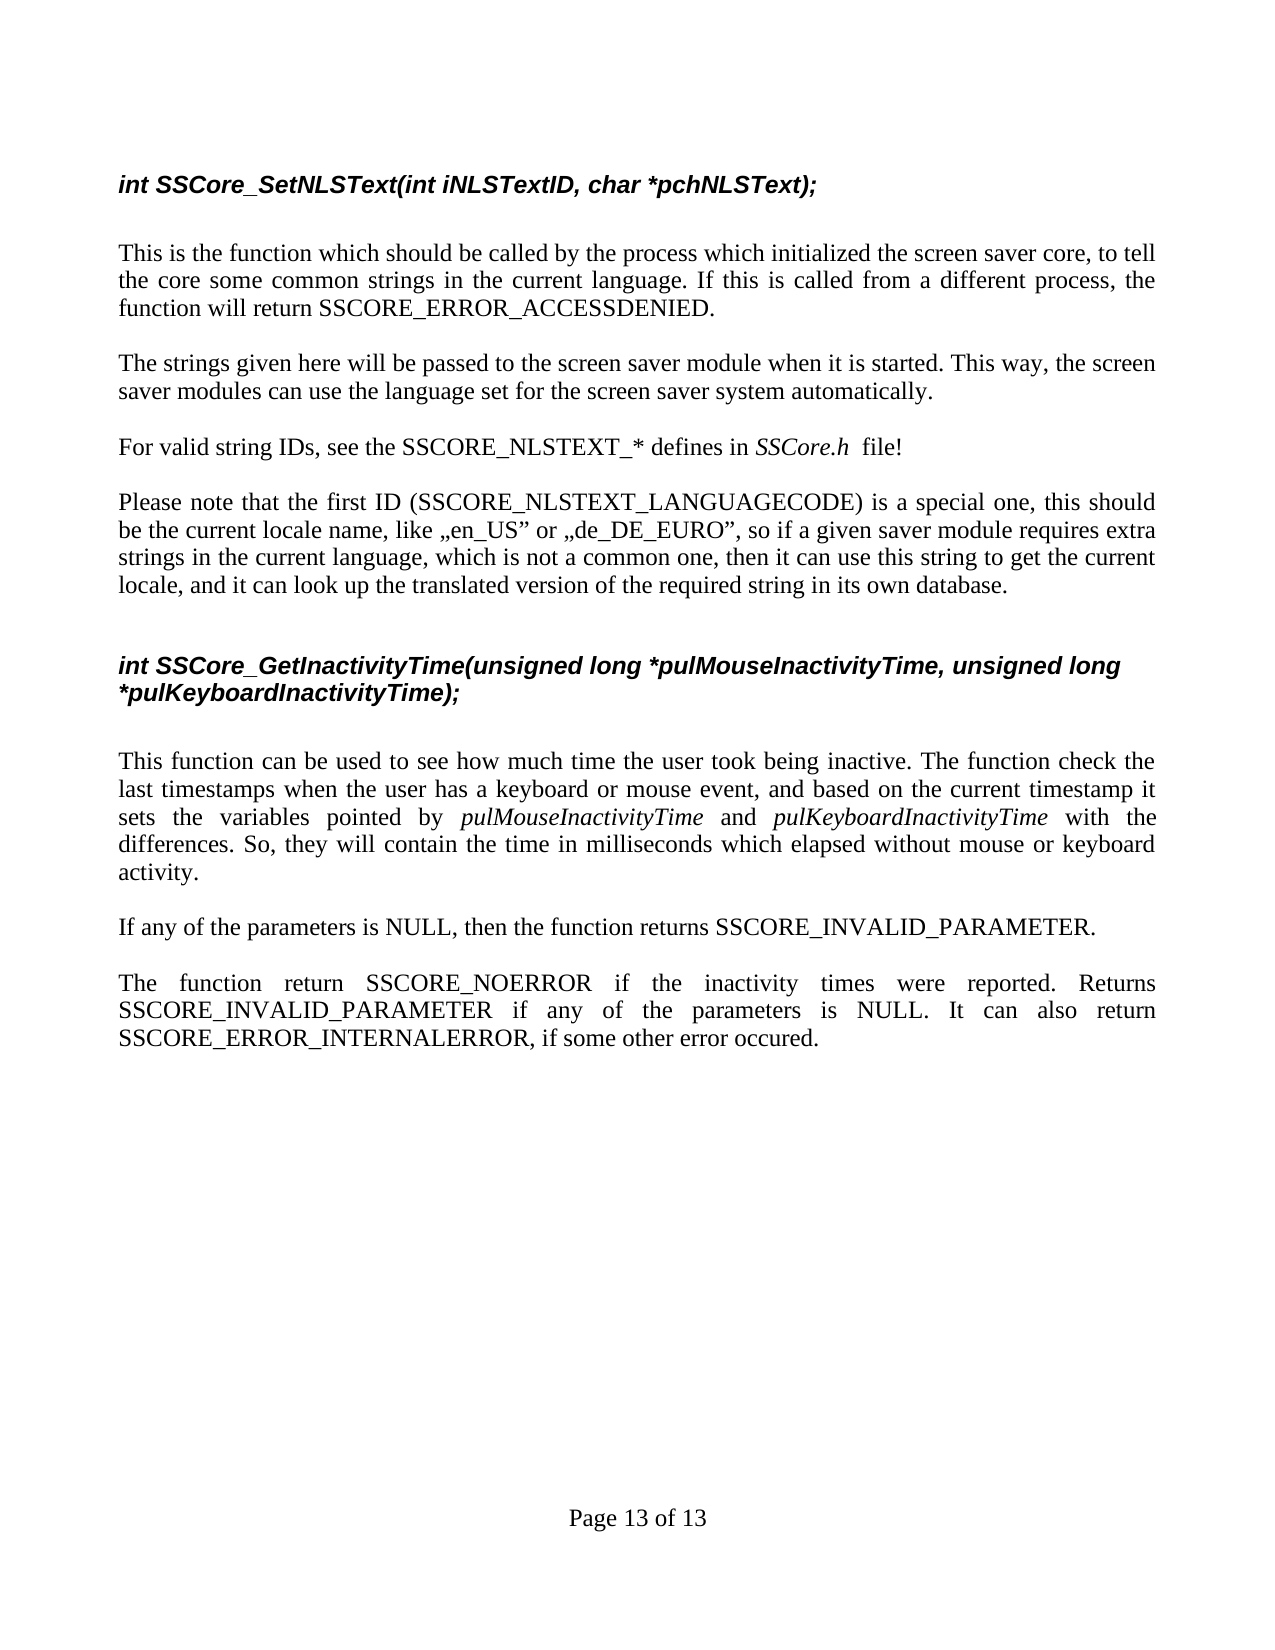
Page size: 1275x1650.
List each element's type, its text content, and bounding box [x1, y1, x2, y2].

text The function return SSCORE_NOERROR if the inactivity times were reported. Returns SSCORE_INVALID_PARAMETER if any of the parameters is NULL. It can also return SSCORE_ERROR_INTERNALERROR, if some other error occured. [118, 969, 1157, 1052]
text For valid string IDs, see the SSCORE_NLSTEXT_* defines in SSCore.h file! [118, 433, 1157, 460]
text If any of the parameters is NULL, then the function returns SSCORE_INVALID_PARAMETER. [118, 913, 1157, 941]
text This is the function which should be called by the process which initialized the screen saver core, to tell the core some common strings in the current language. If this is called from a different process, the function will return SSCORE_ERROR_ACCESSDENIED. [118, 239, 1157, 322]
text This function can be used to see how much time the user took being inactive. The function check the last timestamps when the user has a keyboard or mouse event, and based on the current timestamp it sets the variables pointed by pulMouseInactivityTime and pulKeyboardInactivityTime with the differences. So, they will contain the time in milliseconds which elapsed without mouse or keyboard activity. [118, 747, 1157, 886]
text Please note that the first ID (SSCORE_NLSTEXT_LANGUAGECODE) is a special one, this should be the current locale name, like „en_US” or „de_DE_EURO”, so if a given saver module requires extra strings in the current language, which is not a common one, then it can use this string to get the current locale, and it can look up the translated version of the required string in its own database. [118, 488, 1157, 599]
text The strings given here will be passed to the screen saver module when it is started. This way, the screen saver modules can use the language set for the screen saver system automatically. [118, 349, 1157, 405]
subtitle int SSCore_GetInactivityTime(unsigned long *pulMouseInactivityTime, unsigned long *pulKeyboardInactivityTime); [118, 652, 1157, 707]
subtitle int SSCore_SetNLSText(int iNLSTextID, char *pchNLSText); [118, 171, 1157, 198]
